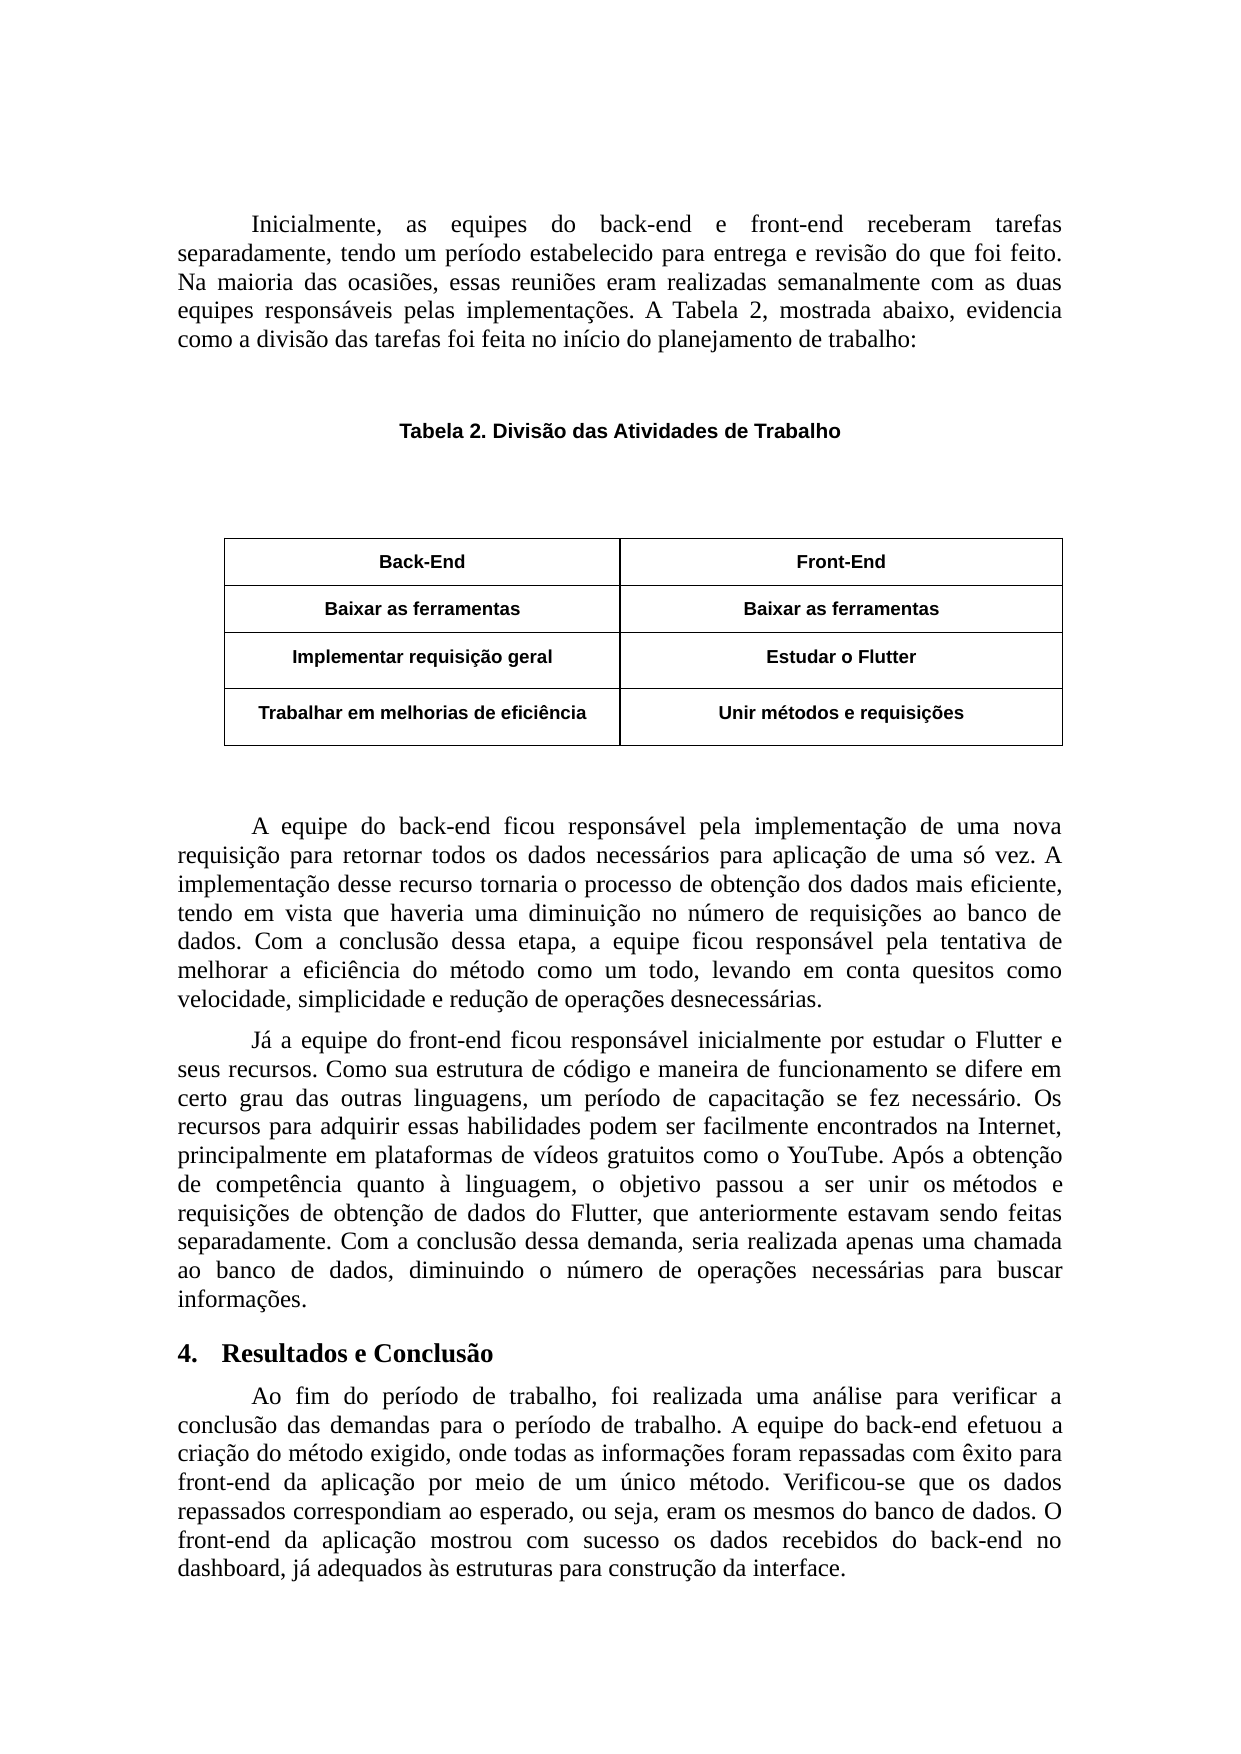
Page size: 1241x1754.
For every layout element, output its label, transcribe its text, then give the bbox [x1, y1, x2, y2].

table_cell Estudar o Flutter [621, 633, 1062, 688]
text Ao fim do período de trabalho, foi realizada uma análise para verificar a conclusão das demandas para o período de trabalho. A equipe do back-end efetuou a criação do método exigido, onde todas as informações foram repassadas com êxito para front-end da aplicação por meio de um único método. Verificou-se que os dados repassados correspondiam ao esperado, ou seja, eram os mesmos do banco de dados. O front-end da aplicação mostrou com sucesso os dados recebidos do back-end no dashboard, já adequados às estruturas para construção da interface. [177, 1381, 1063, 1582]
text Inicialmente, as equipes do back-end e front-end receberam tarefas separadamente, tendo um período estabelecido para entrega e revisão do que foi feito. Na maioria das ocasiões, essas reuniões eram realizadas semanalmente com as duas equipes responsáveis pelas implementações. A Tabela 2, mostrada abaixo, evidencia como a divisão das tarefas foi feita no início do planejamento de trabalho: [177, 207, 1063, 353]
table_cell Implementar requisição geral [225, 633, 619, 688]
table_header Front-End [621, 539, 1062, 585]
table_cell Baixar as ferramentas [621, 586, 1062, 632]
table_cell Baixar as ferramentas [225, 586, 619, 632]
table_header Back-End [225, 539, 619, 585]
table_cell Unir métodos e requisições [621, 689, 1062, 744]
text Tabela 2. Divisão das Atividades de Trabalho [224, 419, 1016, 443]
text Já a equipe do front-end ficou responsável inicialmente por estudar o Flutter e seus recursos. Como sua estrutura de código e maneira de funcionamento se difere em certo grau das outras linguagens, um período de capacitação se fez necessário. Os recursos para adquirir essas habilidades podem ser facilmente encontrados na Internet, principalmente em plataformas de vídeos gratuitos como o YouTube. Após a obtenção de competência quanto à linguagem, o objetivo passou a ser unir os métodos e requisições de obtenção de dados do Flutter, que anteriormente estavam sendo feitas separadamente. Com a conclusão dessa demanda, seria realizada apenas uma chamada ao banco de dados, diminuindo o número de operações necessárias para buscar informações. [177, 1025, 1063, 1313]
text A equipe do back-end ficou responsável pela implementação de uma nova requisição para retornar todos os dados necessários para aplicação de uma só vez. A implementação desse recurso tornaria o processo de obtenção dos dados mais eficiente, tendo em vista que haveria uma diminuição no número de requisições ao banco de dados. Com a conclusão dessa etapa, a equipe ficou responsável pela tentativa de melhorar a eficiência do método como um todo, levando em conta quesitos como velocidade, simplicidade e redução de operações desnecessárias. [177, 811, 1063, 1013]
table_cell Trabalhar em melhorias de eficiência [225, 689, 619, 744]
title Resultados e Conclusão [177, 1337, 1063, 1368]
